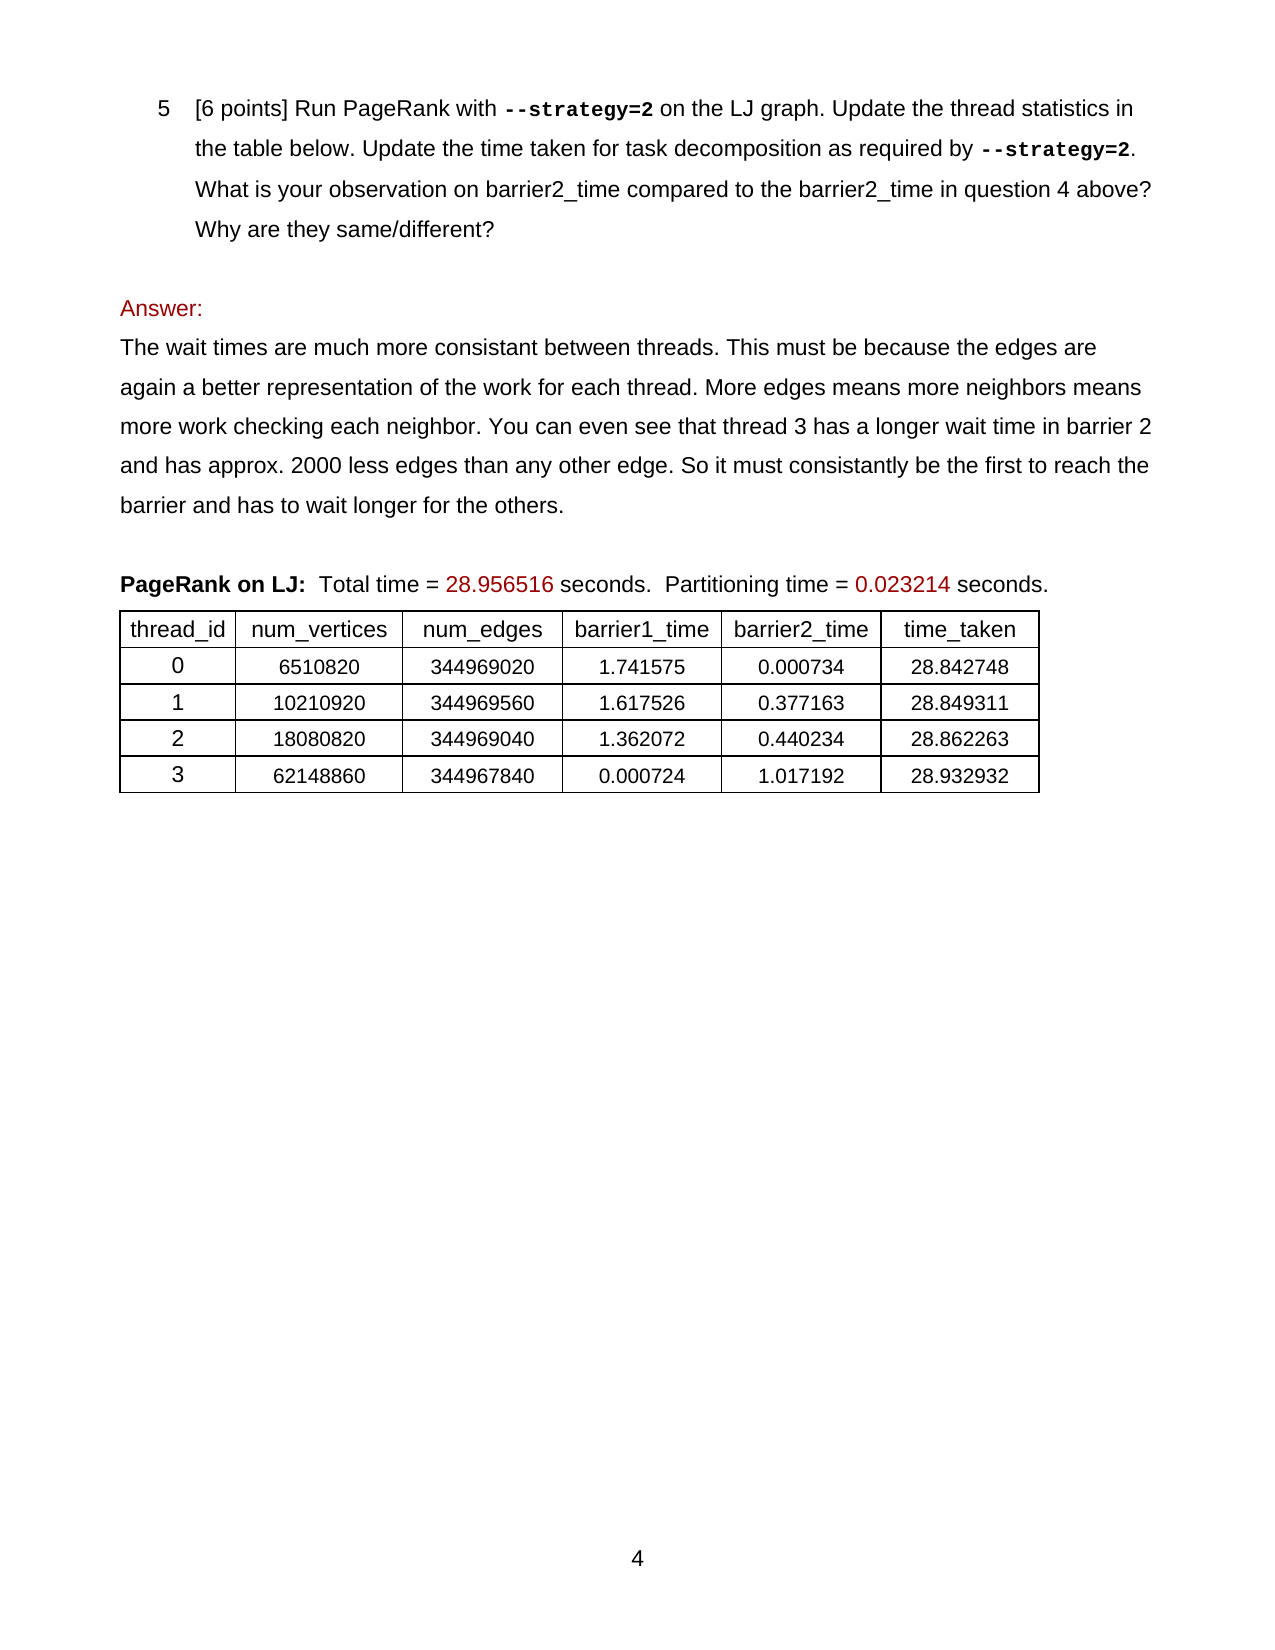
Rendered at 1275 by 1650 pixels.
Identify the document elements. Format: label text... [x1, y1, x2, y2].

table_cell 3 [121, 757, 235, 792]
table_cell 0.440234 [722, 721, 880, 755]
table_cell 10210920 [236, 685, 402, 719]
list [6 points] Run PageRank with --strategy=2 on the LJ graph. Update the thread statistics in the table below. Update the time taken for task decomposition as required by --strategy=2. What is your observation on barrier2_time compared to the barrier2_time in question 4 above? Why are they same/different? [157, 94, 1155, 242]
table_cell 6510820 [236, 648, 402, 683]
text The wait times are much more consistant between threads. This must be because the edges are again a better representation of the work for each thread. More edges means more neighbors means more work checking each neighbor. You can even see that thread 3 has a longer wait time in barrier 2 and has approx. 2000 less edges than any other edge. So it must consistantly be the first to reach the barrier and has to wait longer for the others. [120, 334, 1155, 518]
table_cell 1.741575 [563, 648, 721, 683]
table_cell 344969040 [403, 721, 562, 755]
table_cell 62148860 [236, 757, 402, 792]
table_header thread_id [121, 612, 235, 647]
table_cell 0.377163 [722, 685, 880, 719]
table_cell 28.862263 [882, 721, 1038, 755]
table_cell 2 [121, 721, 235, 755]
table_cell 344967840 [403, 757, 562, 792]
table_cell 28.849311 [882, 685, 1038, 719]
table_header barrier1_time [563, 612, 721, 647]
text Answer: [120, 294, 1155, 321]
table_cell 0.000734 [722, 648, 880, 683]
table_cell 28.932932 [882, 757, 1038, 792]
table_cell 0.000724 [563, 757, 721, 792]
table_cell 344969020 [403, 648, 562, 683]
text PageRank on LJ: Total time = 28.956516 seconds. Partitioning time = 0.023214 seconds. [120, 571, 1155, 597]
table_header time_taken [882, 612, 1038, 647]
table_cell 18080820 [236, 721, 402, 755]
table_cell 1.362072 [563, 721, 721, 755]
table_header num_edges [403, 612, 562, 647]
table_cell 1.617526 [563, 685, 721, 719]
table_header barrier2_time [722, 612, 880, 647]
table_cell 1 [121, 685, 235, 719]
table_header num_vertices [236, 612, 402, 647]
table_cell 1.017192 [722, 757, 880, 792]
table_cell 344969560 [403, 685, 562, 719]
table_cell 0 [121, 648, 235, 683]
table_cell 28.842748 [882, 648, 1038, 683]
